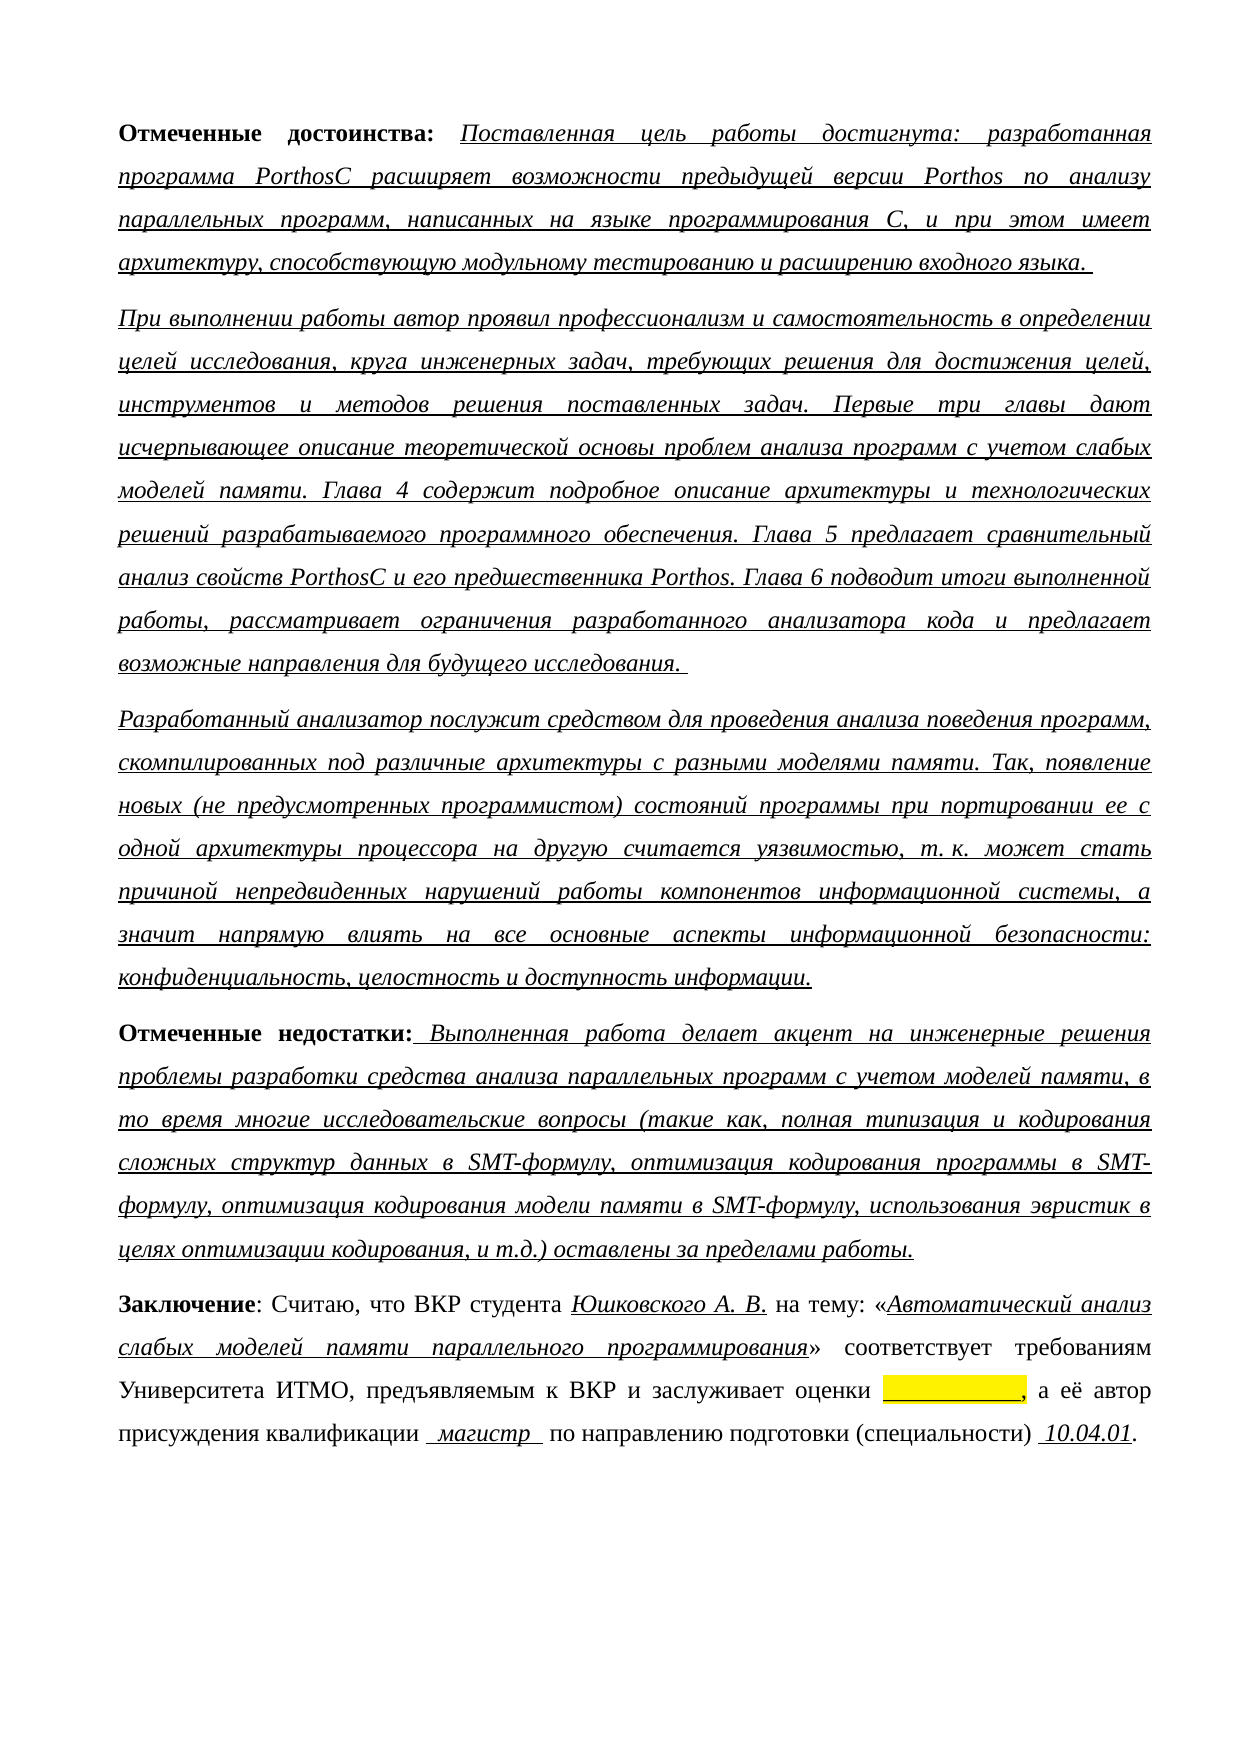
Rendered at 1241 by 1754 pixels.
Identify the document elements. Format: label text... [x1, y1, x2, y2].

text Отмеченные недостатки: Выполненная работа делает акцент на инженерные решения проблемы разработки средства анализа параллельных программ с учетом моделей памяти, в то время многие исследовательские вопросы (такие как, полная типизация и кодирования [118, 1018, 1152, 1129]
text Разработанный анализатор послужит средством для проведения анализа поведения программ, скомпилированных под различные архитектуры с разными моделями памяти. Так, появление [118, 704, 1152, 772]
text анализ свойств PorthosC и его предшественника Porthos. Глава 6 подводит итоги выполненной работы, рассматривает ограничения разработанного анализатора кода и предлагает возможные направления для будущего исследования. [118, 545, 1152, 677]
text формулу, оптимизация кодирования модели памяти в SMT-формулу, использования эвристик в целях оптимизации кодирования, и т.д.) оставлены за пределами работы. [118, 1174, 1152, 1262]
text целей исследования, круга инженерных задач, требующих решения для достижения целей, инструментов и методов решения поставленных задач. Первые три главы дают [118, 329, 1152, 414]
text При выполнении работы автор проявил профессионализм и самостоятельность в определении [118, 303, 1152, 328]
text сложных структур данных в SMT-формулу, оптимизация кодирования программы в SMT- [118, 1131, 1152, 1172]
text новых (не предусмотренных программистом) состояний программы при портировании ее с одной архитектуры процессора на другую считается уязвимостью, т. к. может стать [118, 773, 1152, 858]
text исчерпывающее описание теоретической основы проблем анализа программ с учетом слабых [118, 416, 1152, 457]
text Заключение: Считаю, что ВКР студента Юшковского А. В. на тему: «Автоматический анализ слабых моделей памяти параллельного программирования» соответствует требованиям Университета ИТМО, предъявляемым к ВКР и заслуживает оценки ___________, а её автор присуждения квалификации магистр по направлению подготовки (специальности) 10.04.01. [118, 1289, 1152, 1447]
text причиной непредвиденных нарушений работы компонентов информационной системы, а значит напрямую влиять на все основные аспекты информационной безопасности: конфиденциальность, целостность и доступность информации. [118, 859, 1152, 991]
text Отмеченные достоинства: Поставленная цель работы достигнута: разработанная программа PorthosC расширяет возможности предыдущей версии Porthos по анализу параллельных программ, написанных на языке программирования С, и при этом имеет архитектуру, способствующую модульному тестированию и расширению входного языка. [118, 118, 1152, 276]
text моделей памяти. Глава 4 содержит подробное описание архитектуры и технологических решений разрабатываемого программного обеспечения. Глава 5 предлагает сравнительный [118, 459, 1152, 544]
